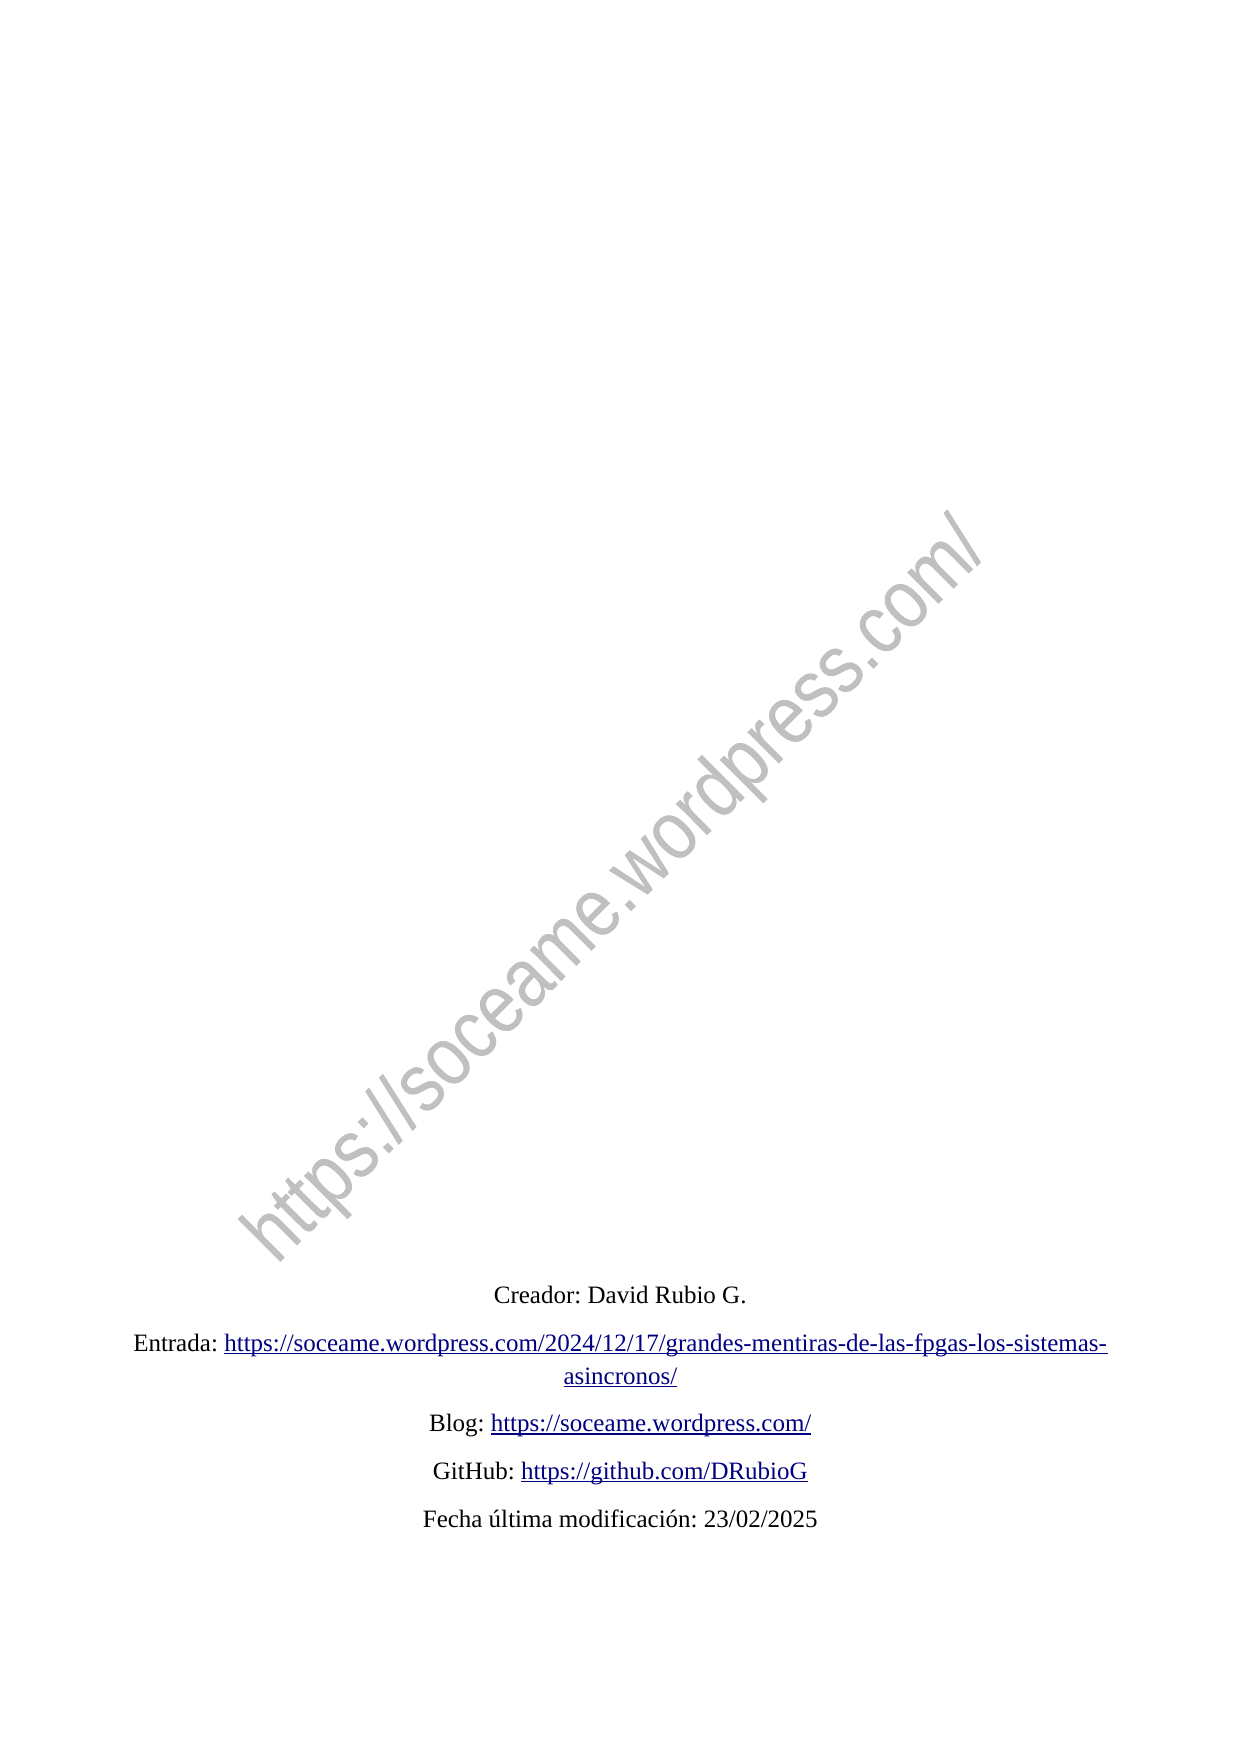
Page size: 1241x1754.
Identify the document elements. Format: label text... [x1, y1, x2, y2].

text Blog: https://soceame.wordpress.com/ [118, 1408, 1122, 1437]
text GitHub: https://github.com/DRubioG [118, 1456, 1122, 1485]
text Entrada: https://soceame.wordpress.com/2024/12/17/grandes-mentiras-de-las-fpgas-los-sistemas-asincronos/ [118, 1328, 1122, 1389]
text Creador: David Rubio G. [118, 1280, 1122, 1309]
text Fecha última modificación: 23/02/2025 [118, 1504, 1122, 1532]
